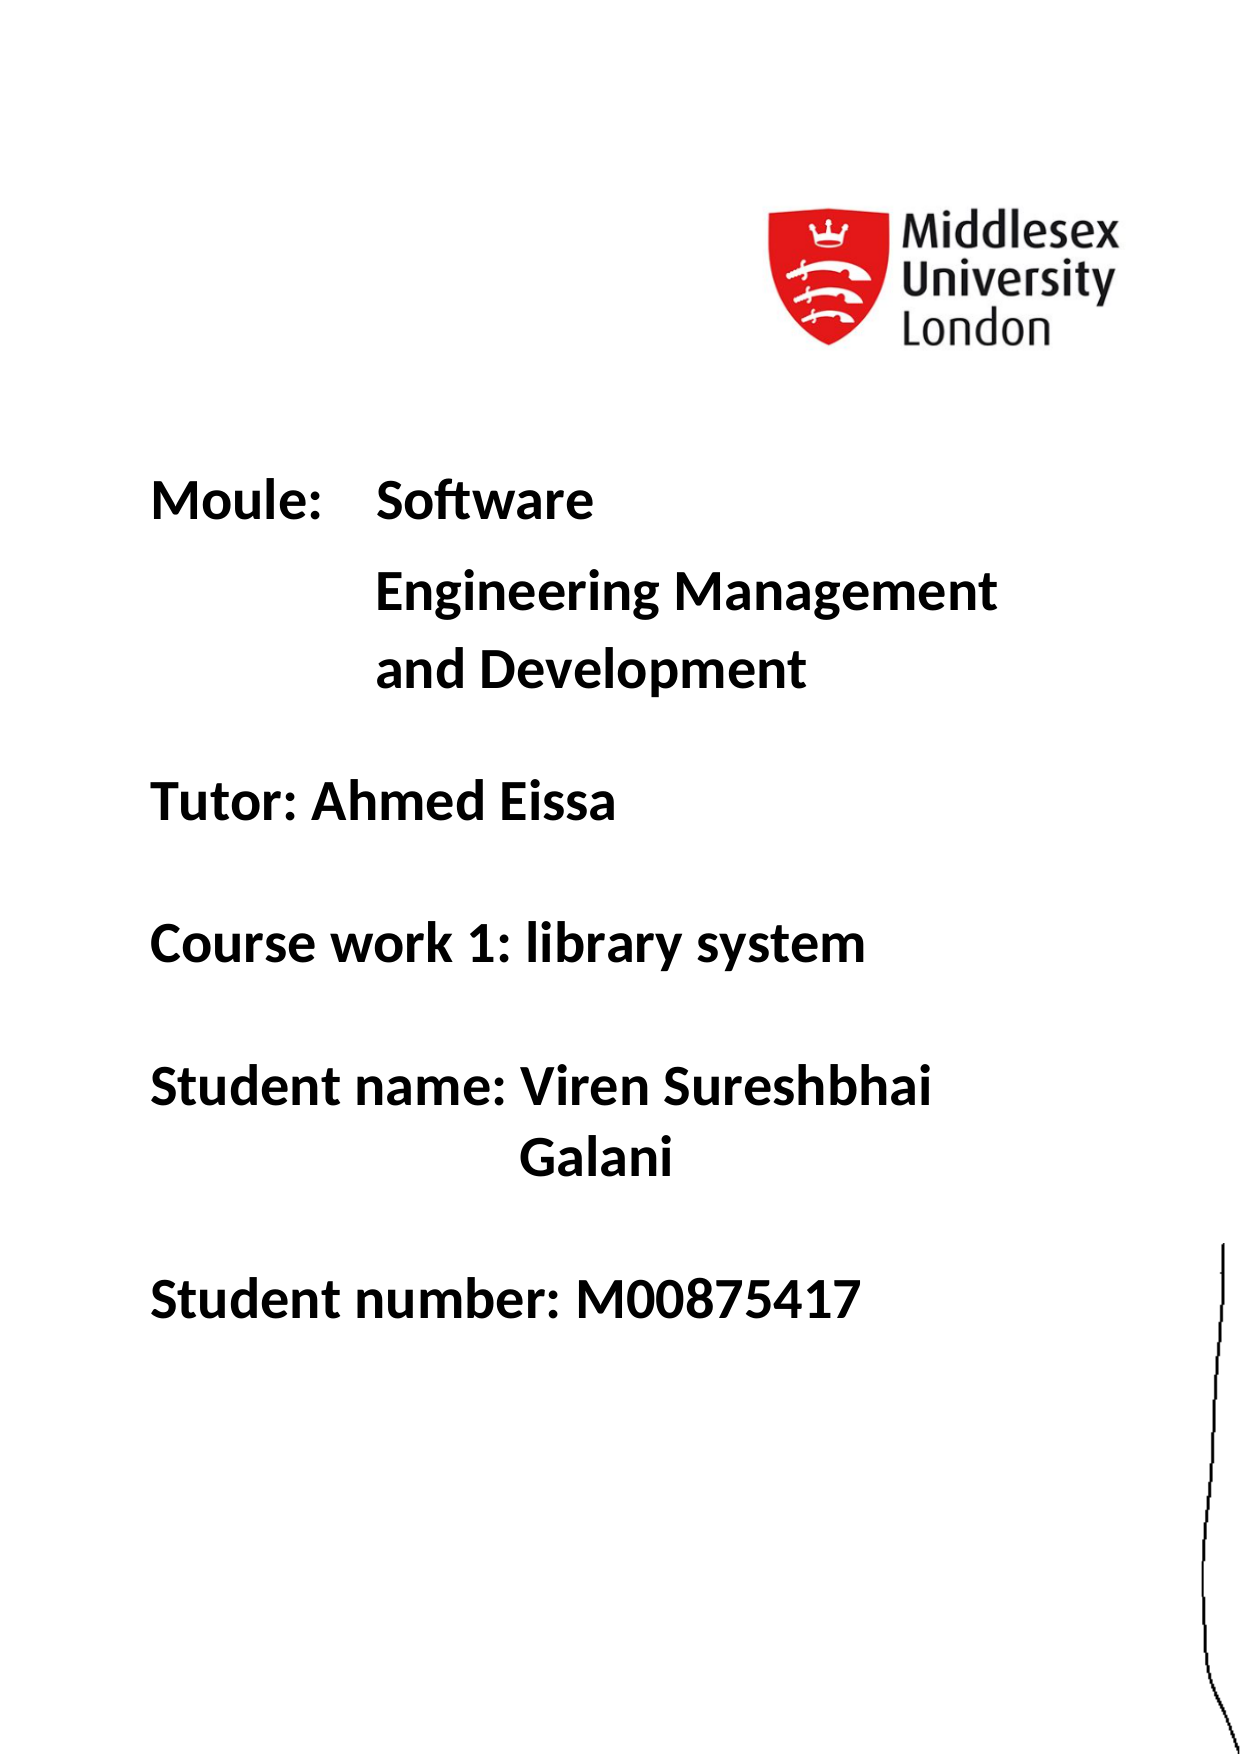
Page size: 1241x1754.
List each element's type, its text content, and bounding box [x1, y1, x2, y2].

text Student number: M00875417 [150, 1262, 1090, 1333]
text Galani [150, 1119, 1090, 1191]
text Student name: Viren Sureshbhai [150, 1048, 1090, 1119]
text Tutor: Ahmed Eissa [150, 763, 1090, 834]
text Engineering Management and Development [375, 554, 1090, 703]
text Moule: Software [150, 463, 1090, 534]
text Course work 1: library system [150, 906, 1090, 977]
